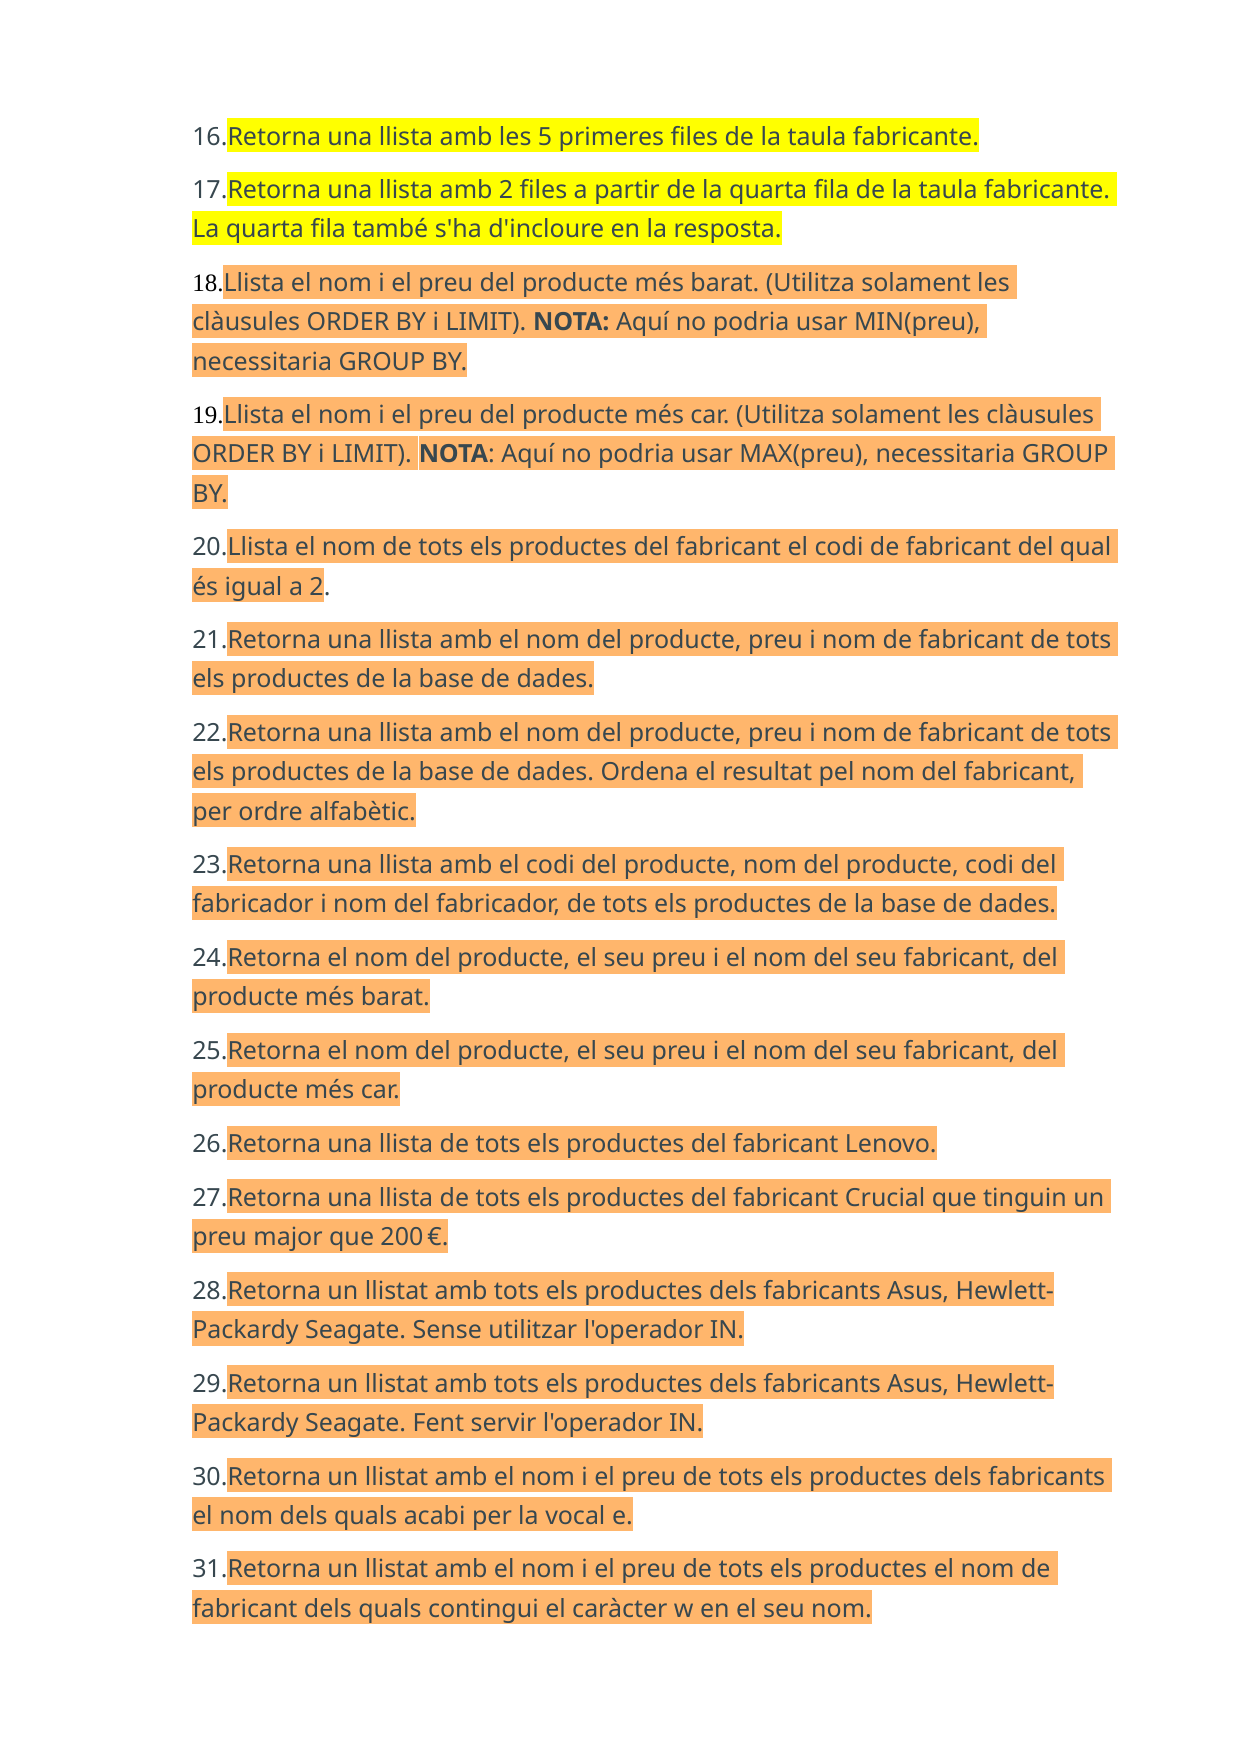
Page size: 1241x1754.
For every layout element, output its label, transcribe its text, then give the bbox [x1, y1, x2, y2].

list Retorna el nom del producte, el seu preu i el nom del seu fabricant, del producte més barat. [118, 940, 1122, 1013]
list Retorna una llista amb el codi del producte, nom del producte, codi del fabricador i nom del fabricador, de tots els productes de la base de dades. [118, 847, 1122, 920]
list Retorna una llista amb el nom del producte, preu i nom de fabricant de tots els productes de la base de dades. [118, 622, 1122, 695]
list Retorna el nom del producte, el seu preu i el nom del seu fabricant, del producte més car. [118, 1033, 1122, 1106]
list Retorna una llista amb el nom del producte, preu i nom de fabricant de tots els productes de la base de dades. Ordena el resultat pel nom del fabricant, per ordre alfabètic. [118, 715, 1122, 827]
list Retorna una llista de tots els productes del fabricant Crucial que tinguin un preu major que 200 €. [118, 1179, 1122, 1253]
list Retorna un llistat amb tots els productes dels fabricants Asus, Hewlett-Packardy Seagate. Sense utilitzar l'operador IN. [118, 1272, 1122, 1346]
list Retorna una llista amb 2 files a partir de la quarta fila de la taula fabricante. La quarta fila també s'ha d'incloure en la resposta. [118, 172, 1122, 245]
list Retorna un llistat amb el nom i el preu de tots els productes el nom de fabricant dels quals contingui el caràcter w en el seu nom. [118, 1551, 1122, 1624]
list Llista el nom de tots els productes del fabricant el codi de fabricant del qual és igual a 2. [118, 529, 1122, 602]
list Llista el nom i el preu del producte més barat. (Utilitza solament les clàusules ORDER BY i LIMIT). NOTA: Aquí no podria usar MIN(preu), necessitaria GROUP BY. [118, 265, 1122, 377]
list Retorna una llista amb les 5 primeres files de la taula fabricante. [118, 118, 1122, 152]
list Retorna un llistat amb tots els productes dels fabricants Asus, Hewlett-Packardy Seagate. Fent servir l'operador IN. [118, 1365, 1122, 1438]
list Llista el nom i el preu del producte més car. (Utilitza solament les clàusules ORDER BY i LIMIT). NOTA: Aquí no podria usar MAX(preu), necessitaria GROUP BY. [118, 397, 1122, 509]
list Retorna una llista de tots els productes del fabricant Lenovo. [118, 1126, 1122, 1160]
list Retorna un llistat amb el nom i el preu de tots els productes dels fabricants el nom dels quals acabi per la vocal e. [118, 1458, 1122, 1531]
